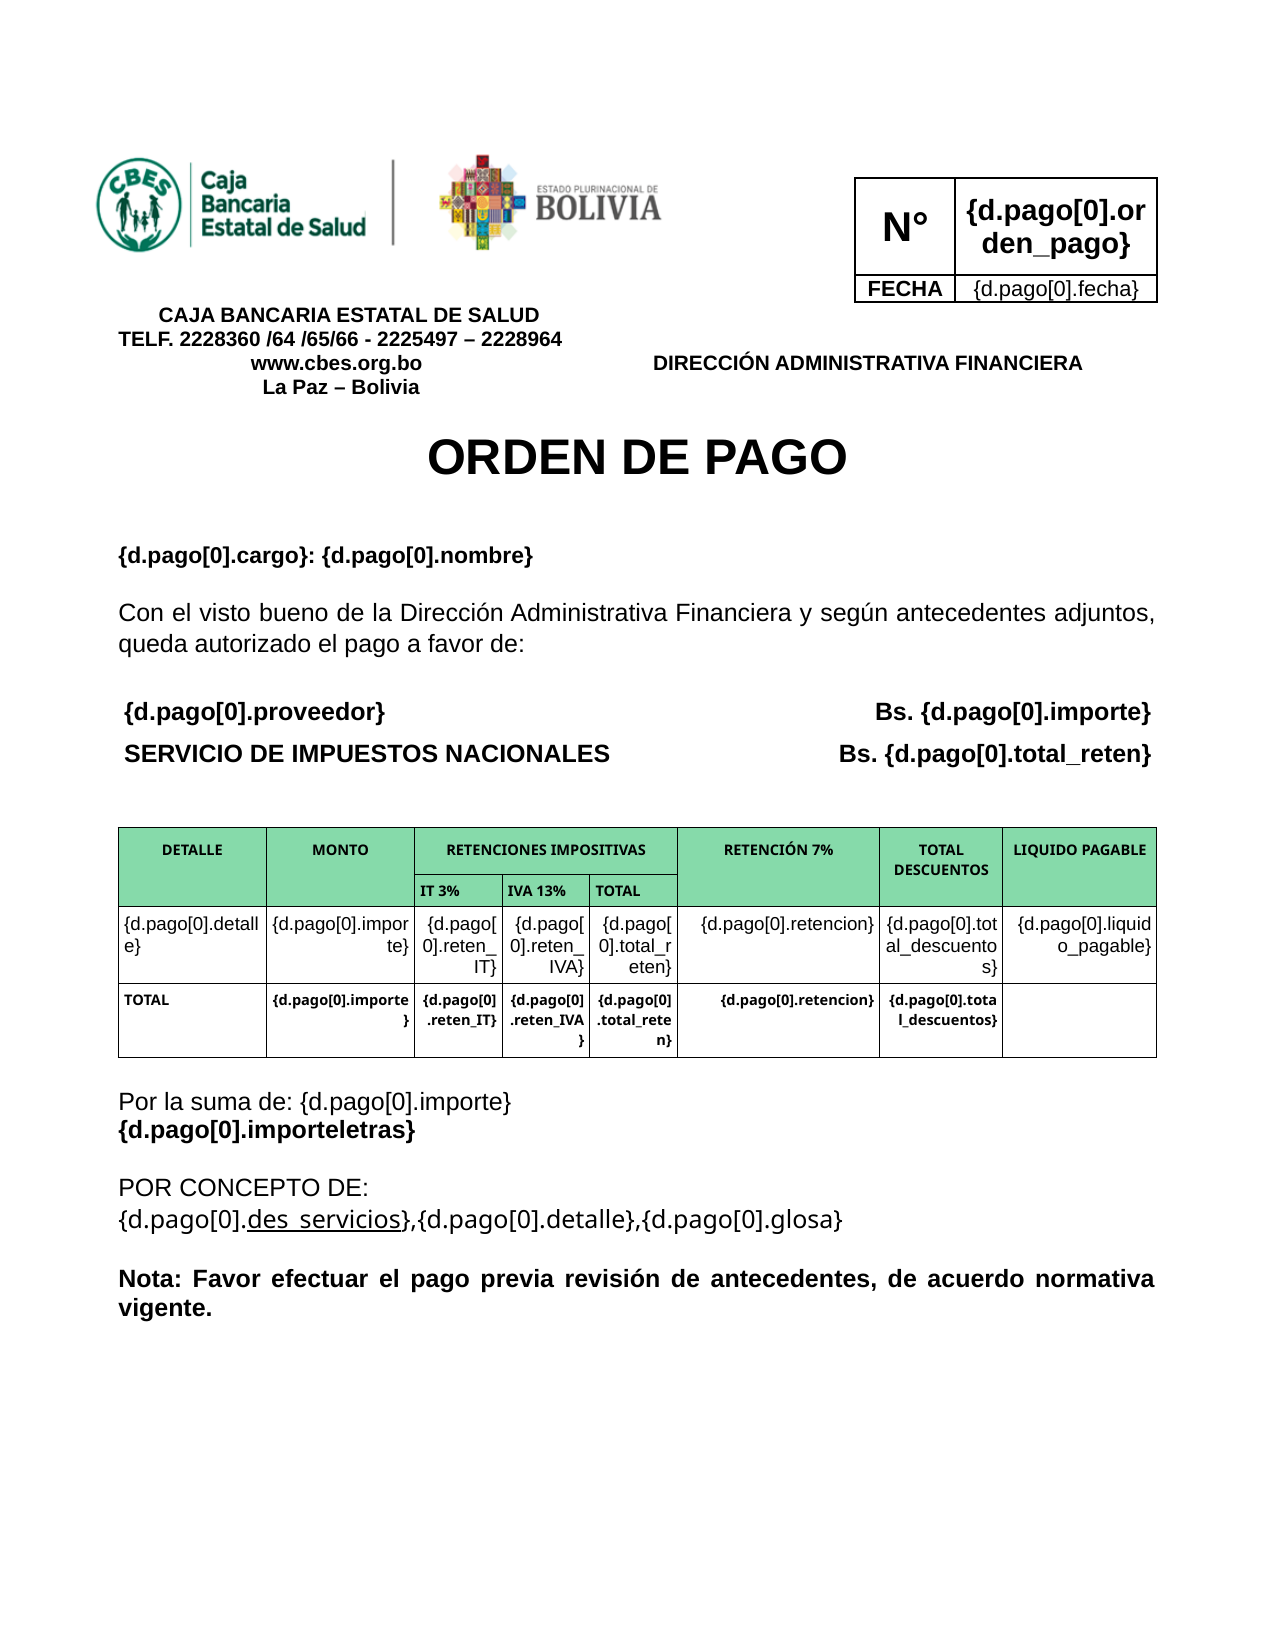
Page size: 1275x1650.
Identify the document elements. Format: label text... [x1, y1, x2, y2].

table_header LIQUIDO PAGABLE [1003, 828, 1156, 906]
text Con el visto bueno de la Dirección Administrativa Financiera y según antecedentes adjuntos, queda autorizado el pago a favor de: [118, 598, 1157, 688]
table_header Bs. {d.pago[0].importe} [638, 691, 1157, 733]
table_cell {d.pago[0].reten_IVA} [503, 984, 589, 1057]
table_header {d.pago[0].proveedor} [118, 691, 637, 733]
text TELF. 2228360 /64 /65/66 - 2225497 – 2228964 [118, 327, 1157, 351]
text POR CONCEPTO DE: [118, 1173, 1157, 1201]
table_cell IT 3% [415, 875, 502, 906]
table_header RETENCIÓN 7% [678, 828, 879, 906]
text www.cbes.org.bo DIRECCIÓN ADMINISTRATIVA FINANCIERA [118, 351, 1157, 375]
table_header DETALLE [119, 828, 266, 906]
text {d.pago[0].importeletras} [118, 1115, 1157, 1144]
table_cell {d.pago[0].retencion} [678, 984, 879, 1057]
text ORDEN DE PAGO [118, 427, 1157, 485]
table_cell Bs. {d.pago[0].total_reten} [638, 733, 1157, 776]
table_cell {d.pago[0].reten_IVA} [503, 907, 589, 983]
text {d.pago[0].des_servicios},{d.pago[0].detalle},{d.pago[0].glosa} [118, 1201, 1157, 1236]
table_header MONTO [267, 828, 414, 906]
text Nota: Favor efectuar el pago previa revisión de antecedentes, de acuerdo normativa vigente. [118, 1264, 1157, 1322]
text CAJA BANCARIA ESTATAL DE SALUD [118, 303, 1157, 327]
table_header RETENCIONES IMPOSITIVAS [415, 828, 677, 874]
table_cell TOTAL [119, 984, 266, 1057]
table_cell {d.pago[0].importe} [267, 984, 414, 1057]
table_cell {d.pago[0].total_reten} [590, 907, 677, 983]
table_header {d.pago[0].orden_pago} [956, 179, 1156, 273]
table_cell {d.pago[0].total_descuentos} [880, 984, 1002, 1057]
table_cell {d.pago[0].fecha} [956, 276, 1156, 301]
table_cell {d.pago[0].total_descuentos} [880, 907, 1002, 983]
text {d.pago[0].cargo}: {d.pago[0].nombre} [118, 542, 1157, 569]
table_cell {d.pago[0].detalle} [119, 907, 266, 983]
table_cell {d.pago[0].retencion} [678, 907, 879, 983]
table_cell IVA 13% [503, 875, 589, 906]
table_cell SERVICIO DE IMPUESTOS NACIONALES [118, 733, 637, 776]
table_cell {d.pago[0].importe} [267, 907, 414, 983]
picture [89, 148, 680, 259]
table_cell [1003, 984, 1156, 1057]
table_header TOTAL DESCUENTOS [880, 828, 1002, 906]
table_cell {d.pago[0].reten_IT} [415, 907, 502, 983]
table_cell {d.pago[0].reten_IT} [415, 984, 502, 1057]
table_cell TOTAL [590, 875, 677, 906]
table_cell {d.pago[0].liquido_pagable} [1003, 907, 1156, 983]
table_cell FECHA [856, 276, 954, 301]
table_cell {d.pago[0].total_reten} [590, 984, 677, 1057]
text Por la suma de: {d.pago[0].importe} [118, 1086, 1157, 1115]
table_header N° [856, 179, 954, 273]
text La Paz – Bolivia [118, 375, 1157, 399]
